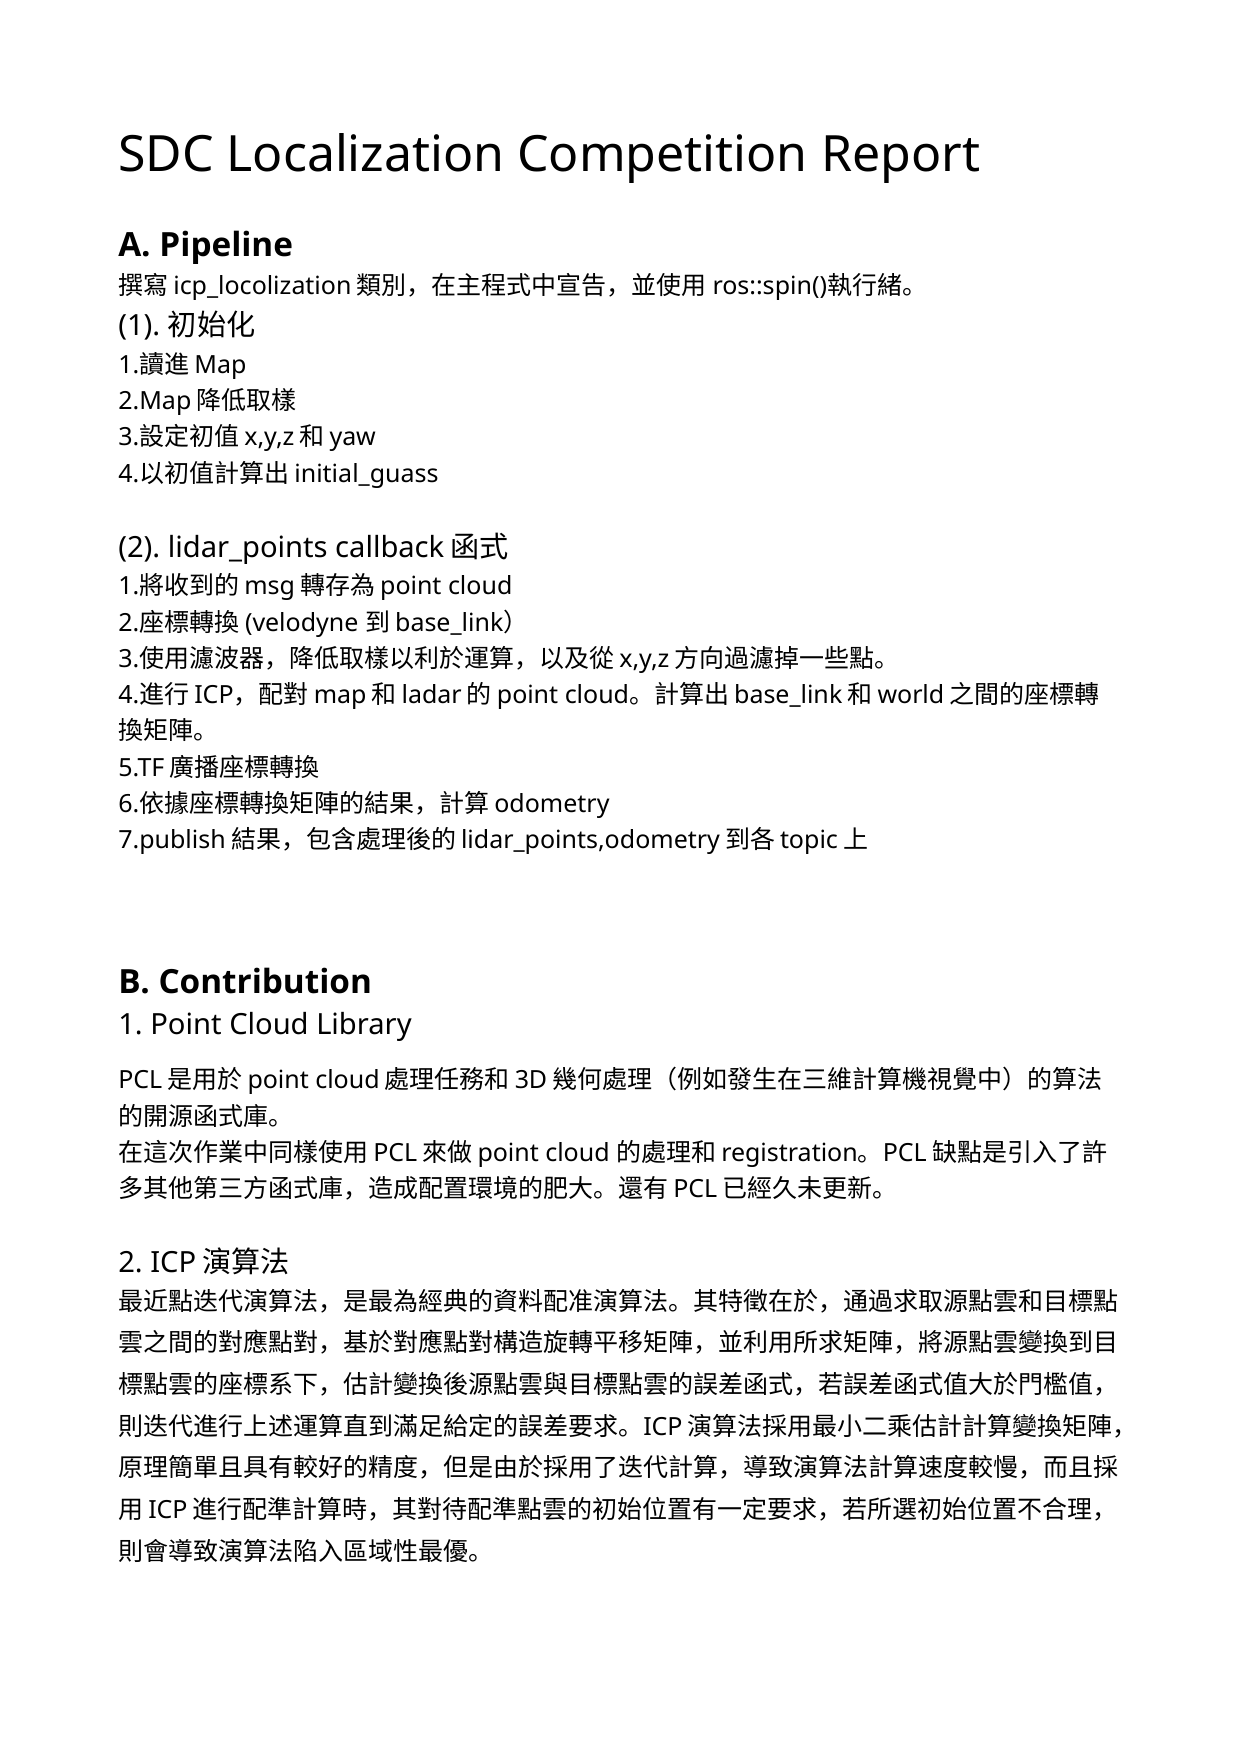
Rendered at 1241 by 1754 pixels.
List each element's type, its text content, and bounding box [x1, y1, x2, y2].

text (1). 初始化 [118, 302, 1122, 344]
text 在這次作業中同樣使用PCL來做point cloud 的處理和registration。PCL缺點是引入了許多其他第三方函式庫，造成配置環境的肥大。還有PCL已經久未更新。 [118, 1132, 1122, 1205]
text SDC Localization Competition Report [118, 118, 1122, 186]
text PCL是用於point cloud處理任務和3D幾何處理（例如發生在三維計算機視覺中）的算法的開源函式庫。 [118, 1060, 1122, 1132]
subtitle 1. Point Cloud Library [118, 1003, 1122, 1043]
text A. Pipeline [118, 220, 1122, 266]
text 4.以初值計算出initial_guass [118, 453, 1122, 489]
text (2). lidar_points callback函式 [118, 523, 1122, 566]
text B. Contribution [118, 958, 1122, 1003]
text 2.Map降低取樣 3.設定初值x,y,z和yaw [118, 381, 1122, 453]
text 撰寫icp_locolization類別，在主程式中宣告，並使用 ros::spin()執行緒。 [118, 266, 1122, 302]
text 3.使用濾波器，降低取樣以利於運算，以及從x,y,z方向過濾掉一些點。 [118, 638, 1122, 674]
text 1.將收到的msg轉存為point cloud [118, 566, 1122, 602]
text 2.座標轉換 (velodyne 到base_link） [118, 602, 1122, 638]
text 6.依據座標轉換矩陣的結果，計算odometry [118, 783, 1122, 819]
text 1.讀進Map [118, 344, 1122, 381]
text 7.publish結果，包含處理後的lidar_points,odometry到各topic上 [118, 819, 1122, 856]
text 最近點迭代演算法，是最為經典的資料配准演算法。其特徵在於，通過求取源點雲和目標點雲之間的對應點對，基於對應點對構造旋轉平移矩陣，並利用所求矩陣，將源點雲變換到目標點雲的座標系下，估計變換後源點雲與目標點雲的誤差函式，若誤差函式值大於門檻值，則迭代進行上述運算直到滿足給定的誤差要求。ICP演算法採用最小二乘估計計算變換矩陣，原理簡單且具有較好的精度，但是由於採用了迭代計算，導致演算法計算速度較慢，而且採用ICP進行配準計算時，其對待配準點雲的初始位置有一定要求，若所選初始位置不合理，則會導致演算法陷入區域性最優。 [118, 1281, 1122, 1567]
text 2. ICP演算法 [118, 1239, 1122, 1281]
text 5.TF廣播座標轉換 [118, 747, 1122, 783]
text 4.進行ICP，配對map和ladar的point cloud。計算出base_link和world之間的座標轉換矩陣。 [118, 674, 1122, 747]
